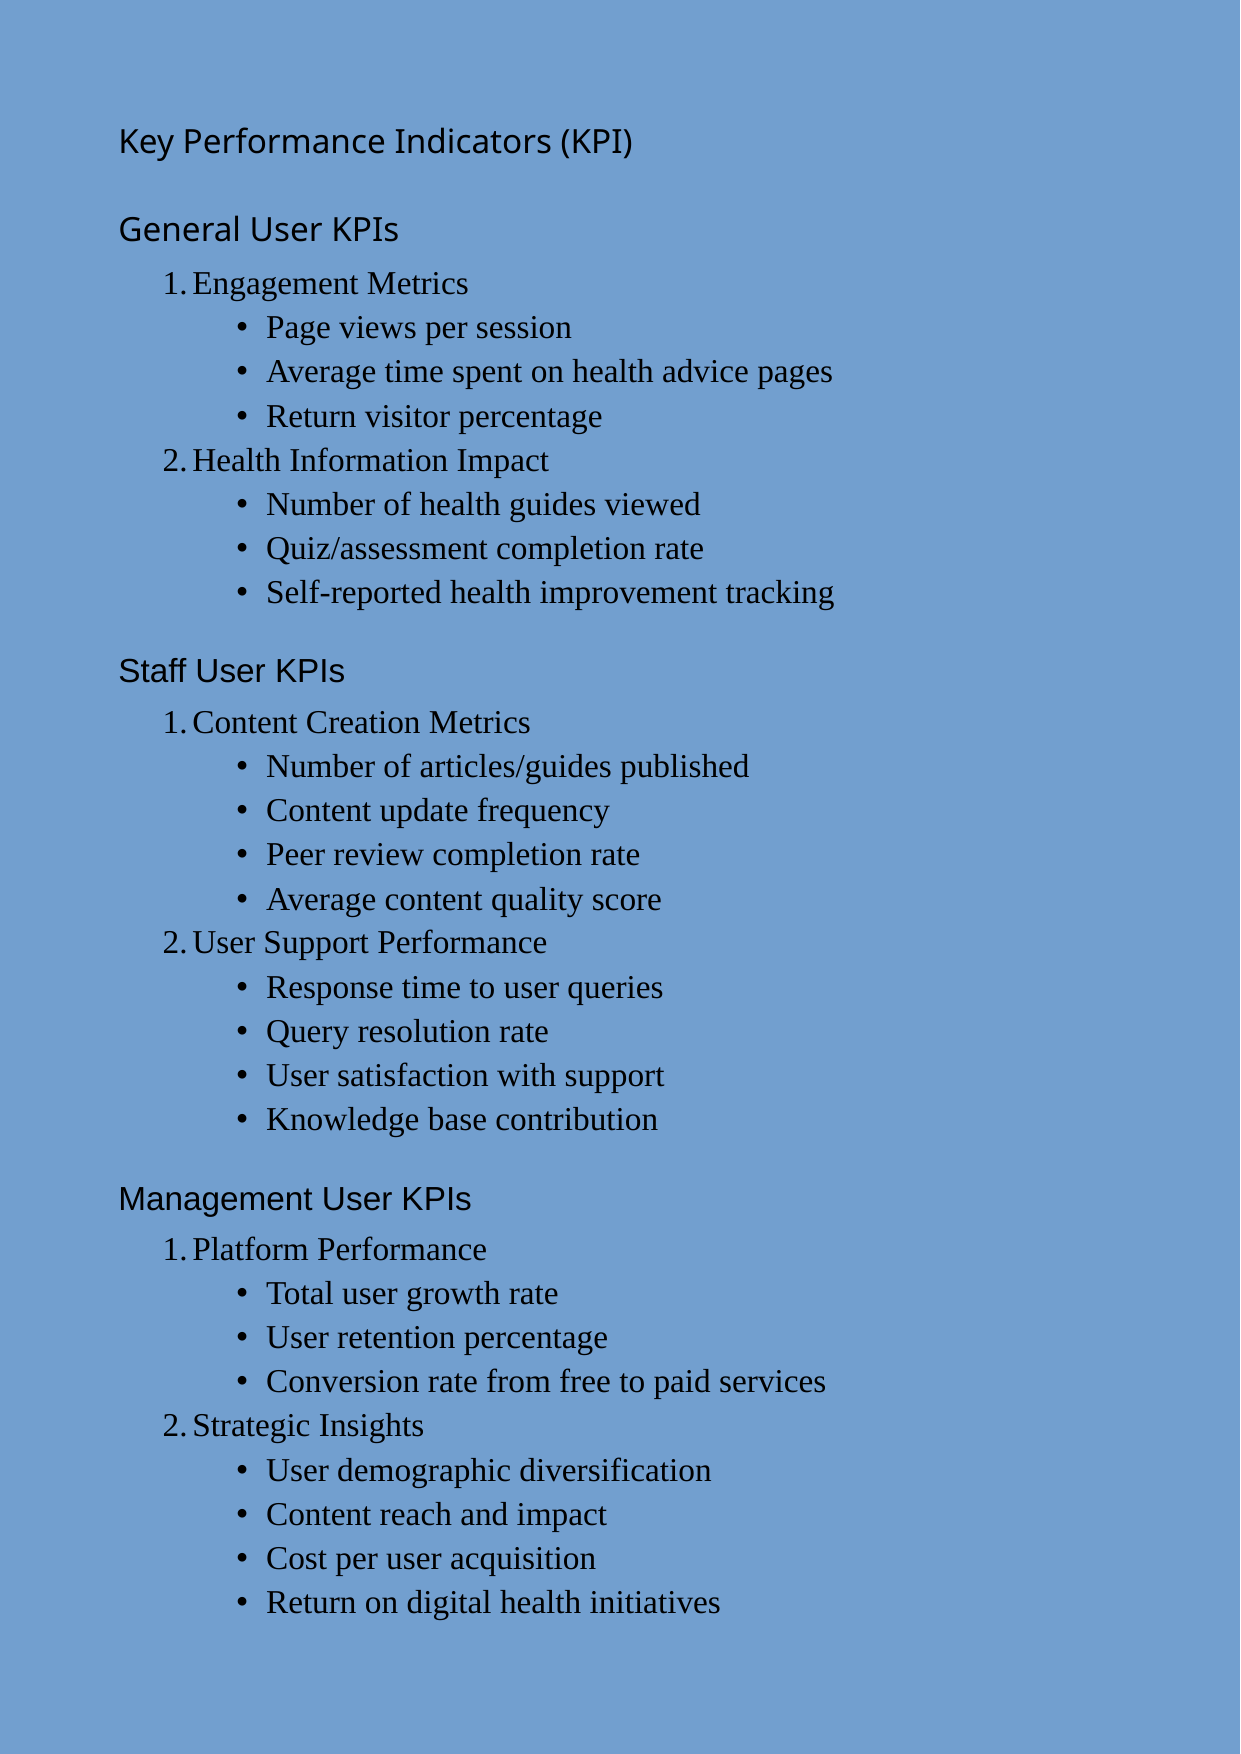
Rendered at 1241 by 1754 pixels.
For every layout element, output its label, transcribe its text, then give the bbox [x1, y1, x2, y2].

list Platform Performance [162, 1229, 1122, 1268]
list Conversion rate from free to paid services [236, 1362, 1122, 1400]
list Query resolution rate [236, 1011, 1122, 1049]
list User demographic diversification [236, 1450, 1122, 1488]
list Engagement Metrics [162, 264, 1122, 302]
list Content reach and impact [236, 1494, 1122, 1532]
list Content Creation Metrics [162, 702, 1122, 741]
subtitle Staff User KPIs [118, 652, 1122, 690]
list Page views per session [236, 308, 1122, 346]
list Return on digital health initiatives [236, 1582, 1122, 1620]
list Return visitor percentage [236, 396, 1122, 434]
text Key Performance Indicators (KPI) [118, 118, 1122, 163]
list User Support Performance [162, 923, 1122, 961]
list Response time to user queries [236, 967, 1122, 1005]
subtitle Management User KPIs [118, 1178, 1122, 1217]
list Self-reported health improvement tracking [236, 572, 1122, 610]
subtitle General User KPIs [118, 206, 1122, 251]
list Health Information Impact [162, 440, 1122, 478]
list Number of health guides viewed [236, 484, 1122, 522]
list Knowledge base contribution [236, 1099, 1122, 1137]
list Strategic Insights [162, 1406, 1122, 1444]
list Total user growth rate [236, 1273, 1122, 1312]
list User retention percentage [236, 1318, 1122, 1356]
list User satisfaction with support [236, 1055, 1122, 1093]
list Content update frequency [236, 791, 1122, 829]
list Number of articles/guides published [236, 747, 1122, 785]
list Quiz/assessment completion rate [236, 528, 1122, 566]
list Average content quality score [236, 879, 1122, 917]
list Peer review completion rate [236, 835, 1122, 873]
list Average time spent on health advice pages [236, 352, 1122, 390]
list Cost per user acquisition [236, 1538, 1122, 1576]
